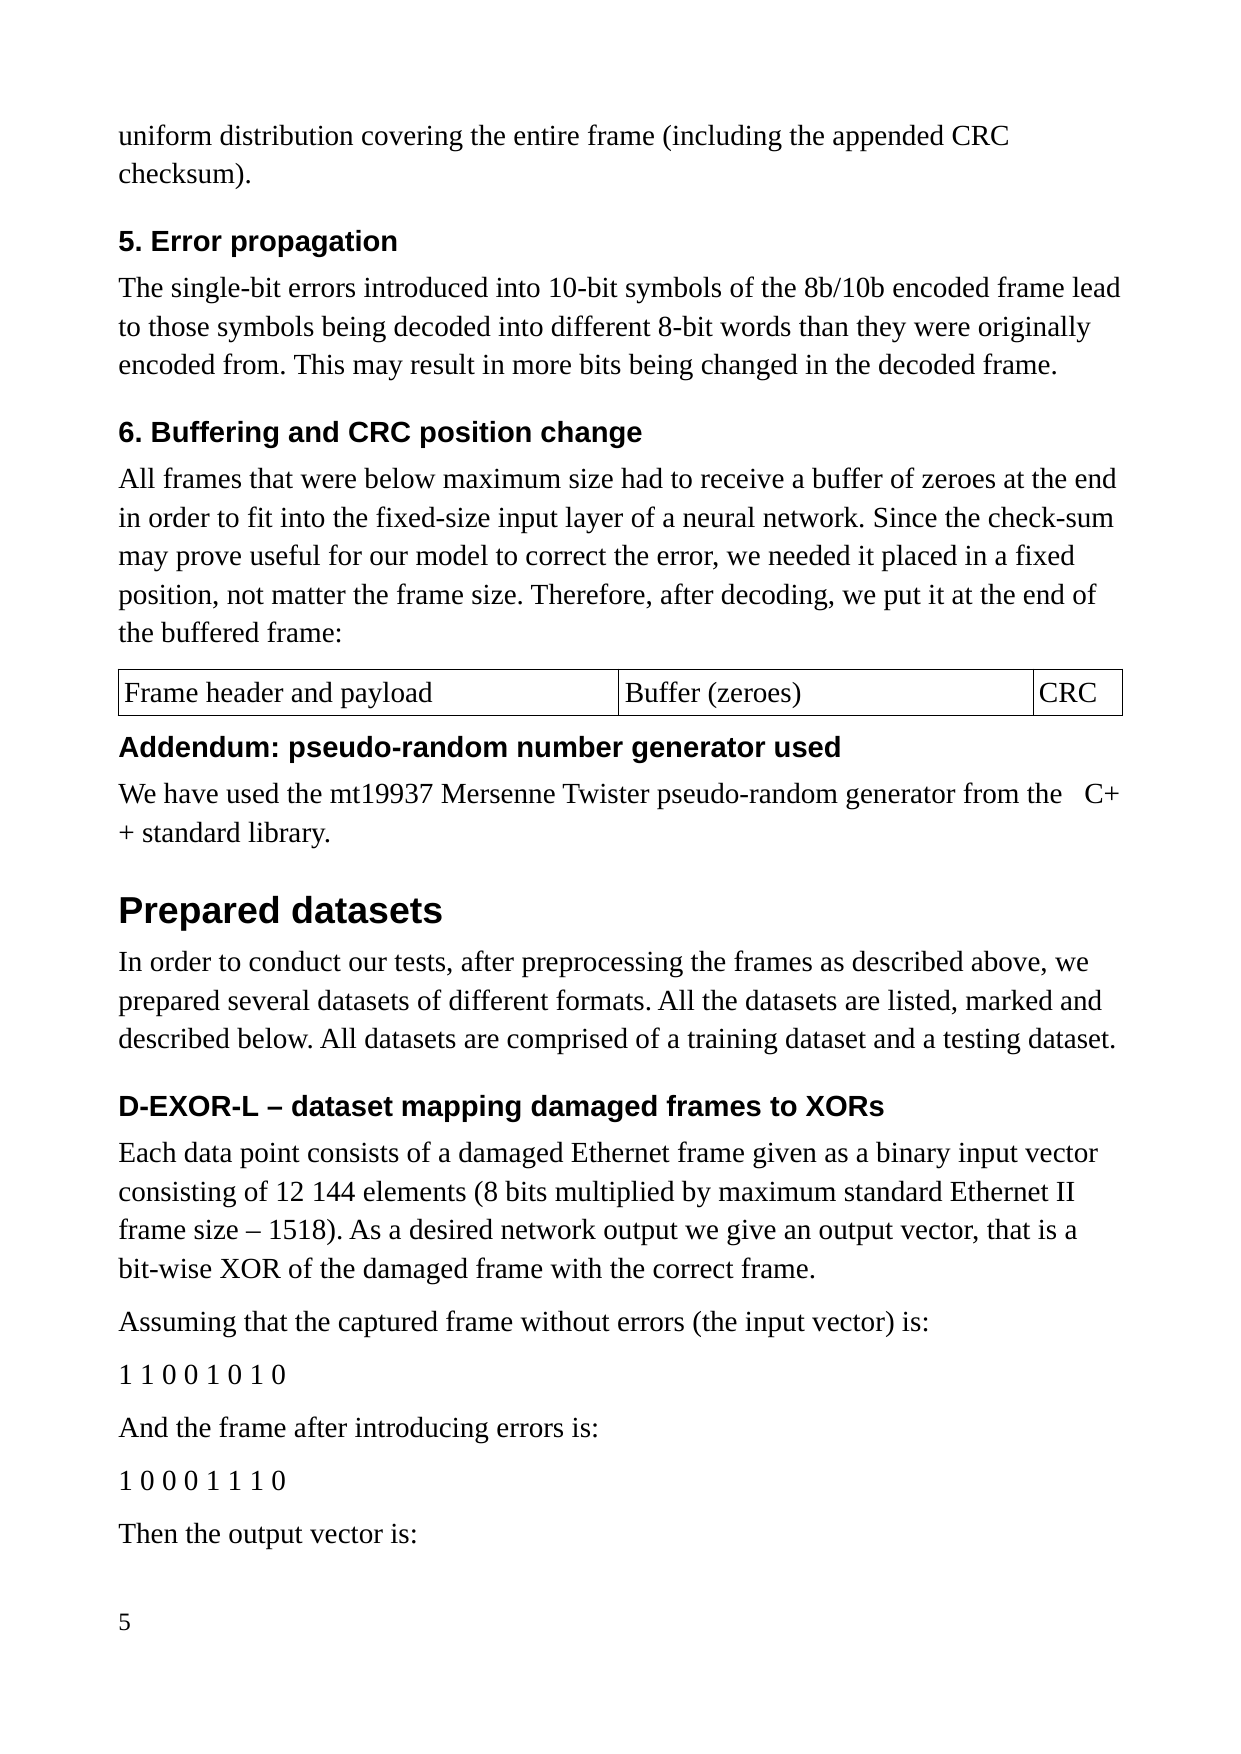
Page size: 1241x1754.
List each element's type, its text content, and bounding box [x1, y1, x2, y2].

text We have used the mt19937 Mersenne Twister pseudo-random generator from the C++ standard library. [118, 776, 1122, 848]
text 1 0 0 0 1 1 1 0 [118, 1463, 1122, 1497]
subtitle Prepared datasets [118, 889, 1122, 932]
subtitle Addendum: pseudo-random number generator used [118, 730, 1122, 764]
subtitle 6. Buffering and CRC position change [118, 415, 1122, 449]
table_header CRC [1034, 670, 1122, 714]
subtitle D-EXOR-L – dataset mapping damaged frames to XORs [118, 1089, 1122, 1123]
text 1 1 0 0 1 0 1 0 [118, 1357, 1122, 1391]
text Assuming that the captured frame without errors (the input vector) is: [118, 1304, 1122, 1337]
text The single-bit errors introduced into 10-bit symbols of the 8b/10b encoded frame lead to those symbols being decoded into different 8-bit words than they were originally encoded from. This may result in more bits being changed in the decoded frame. [118, 270, 1122, 381]
table_header Buffer (zeroes) [619, 670, 1033, 714]
table_header Frame header and payload [119, 670, 618, 714]
text uniform distribution covering the entire frame (including the appended CRC checksum). [118, 118, 1122, 190]
text And the frame after introducing errors is: [118, 1410, 1122, 1444]
subtitle 5. Error propagation [118, 224, 1122, 258]
text Then the output vector is: [118, 1516, 1122, 1550]
text Each data point consists of a damaged Ethernet frame given as a binary input vector consisting of 12 144 elements (8 bits multiplied by maximum standard Ethernet II frame size – 1518). As a desired network output we give an output vector, that is a bit-wise XOR of the damaged frame with the correct frame. [118, 1135, 1122, 1284]
text In order to conduct our tests, after preprocessing the frames as described above, we prepared several datasets of different formats. All the datasets are listed, marked and described below. All datasets are comprised of a training dataset and a testing dataset. [118, 944, 1122, 1055]
text All frames that were below maximum size had to receive a buffer of zeroes at the end in order to fit into the fixed-size input layer of a neural network. Since the check-sum may prove useful for our model to correct the error, we needed it placed in a fixed position, not matter the frame size. Therefore, after decoding, we put it at the end of the buffered frame: [118, 461, 1122, 649]
